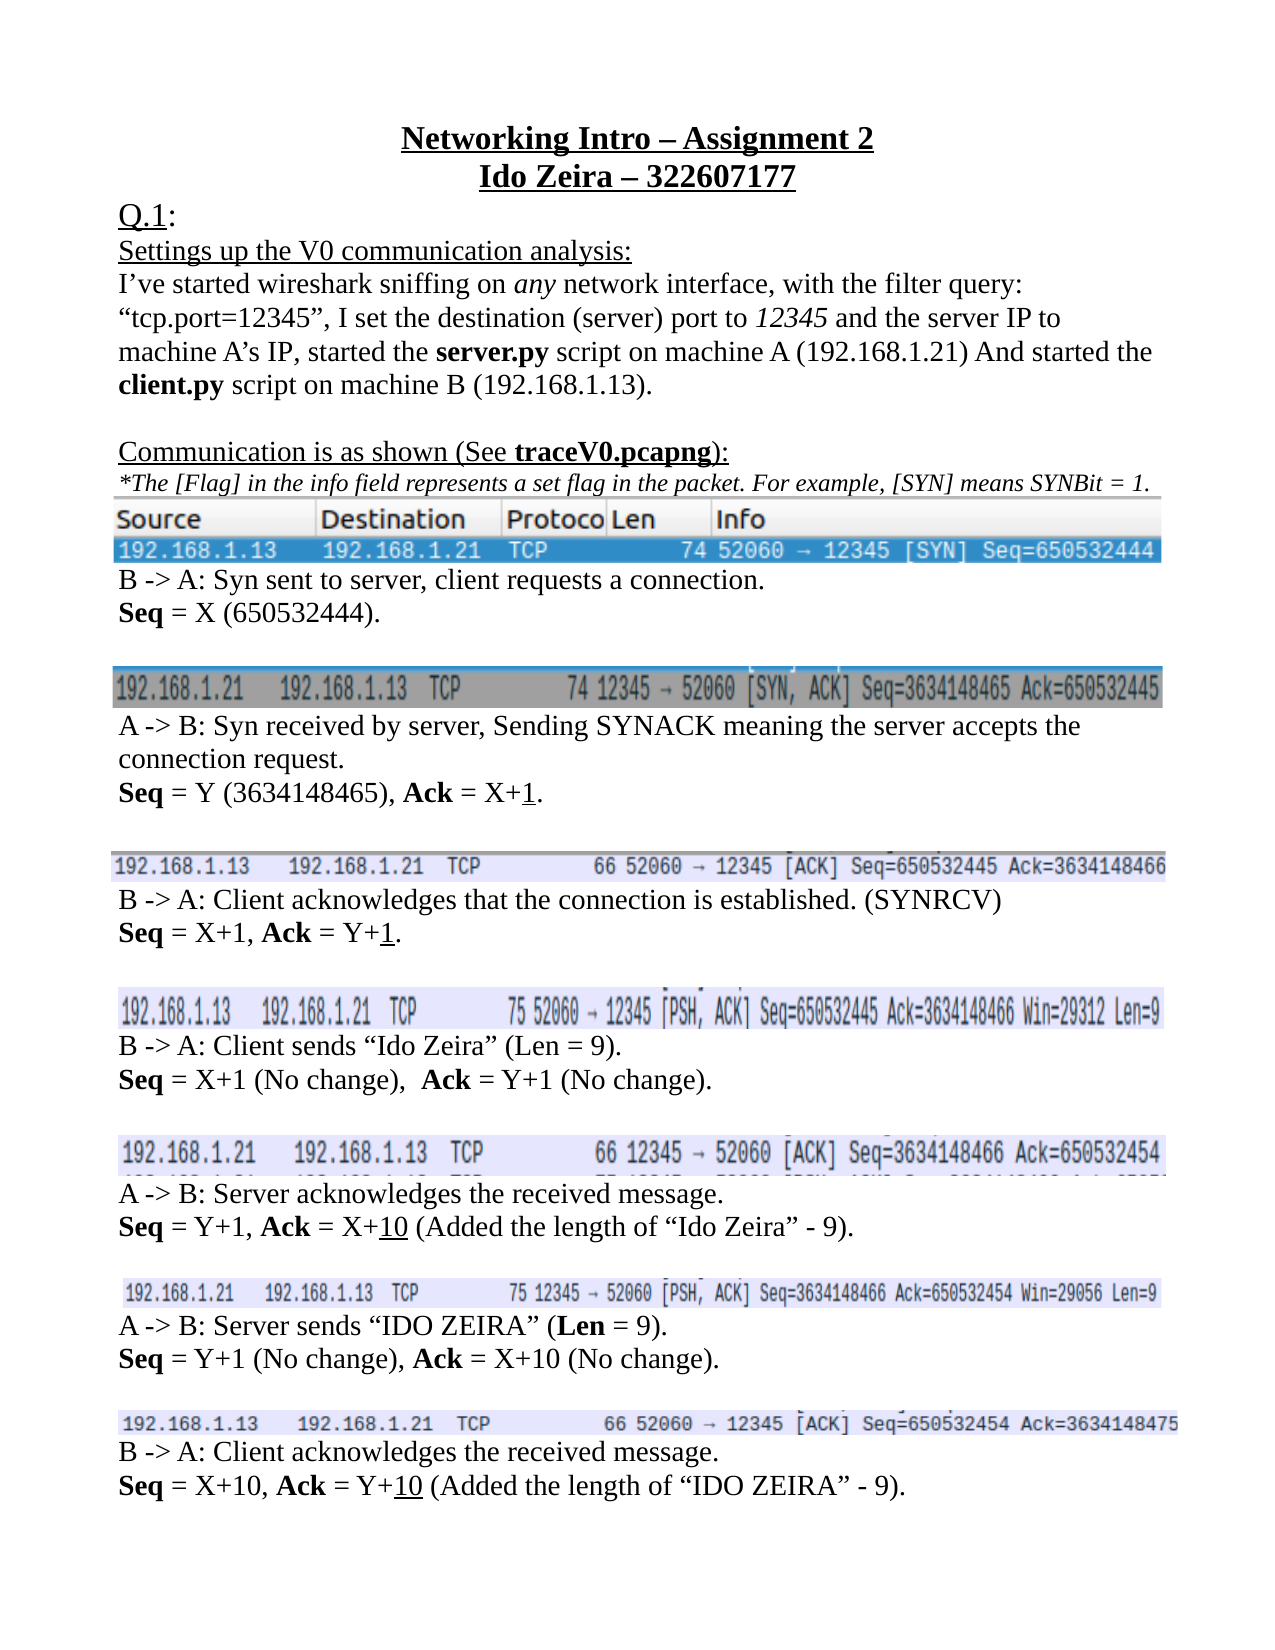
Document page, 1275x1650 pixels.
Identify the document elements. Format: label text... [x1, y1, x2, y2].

text I’ve started wireshark sniffing on any network interface, with the filter query: “tcp.port=12345”, I set the destination (server) port to 12345 and the server IP to machine A’s IP, started the server.py script on machine A (192.168.1.21) And started the client.py script on machine B (192.168.1.13). [118, 267, 1157, 401]
text [118, 842, 1157, 851]
picture [118, 1135, 1166, 1176]
picture [122, 1278, 1162, 1308]
text Networking Intro – Assignment 2 [118, 118, 1157, 156]
text A -> B: Syn received by server, Sending SYNACK meaning the server accepts the connection request. Seq = Y (3634148465), Ack = X+1. [118, 708, 1157, 808]
text Q.1: [118, 195, 1157, 233]
picture [118, 1410, 1178, 1435]
text Ido Zeira – 322607177 [118, 156, 1157, 195]
text B -> A: Client sends “Ido Zeira” (Len = 9). [118, 1029, 1157, 1062]
text A -> B: Server sends “IDO ZEIRA” (Len = 9). [118, 1276, 1157, 1341]
text Seq = Y+1 (No change), Ack = X+10 (No change). [118, 1341, 1157, 1375]
text A -> B: Server acknowledges the received message. [118, 1176, 1157, 1209]
text Communication is as shown (See traceV0.pcapng): [118, 434, 1157, 468]
picture [113, 496, 1162, 563]
text Settings up the V0 communication analysis: [118, 233, 1157, 267]
text Seq = Y+1, Ack = X+10 (Added the length of “Ido Zeira” - 9). [118, 1209, 1157, 1243]
text B -> A: Syn sent to server, client requests a connection. Seq = X (650532444). [118, 563, 1157, 629]
text Seq = X+1 (No change), Ack = Y+1 (No change). [118, 1062, 1157, 1095]
text [118, 1129, 1157, 1135]
text *The [Flag] in the info field represents a set flag in the packet. For example, [SYN] means SYNBit = 1. [118, 468, 1157, 496]
text B -> A: Client acknowledges the received message. [118, 1435, 1157, 1468]
picture [112, 666, 1163, 708]
picture [111, 851, 1166, 882]
text [118, 982, 1157, 987]
text Seq = X+10, Ack = Y+10 (Added the length of “IDO ZEIRA” - 9). [118, 1468, 1157, 1501]
text B -> A: Client acknowledges that the connection is established. (SYNRCV) [118, 882, 1157, 915]
text Seq = X+1, Ack = Y+1. [118, 915, 1157, 949]
picture [118, 987, 1165, 1029]
